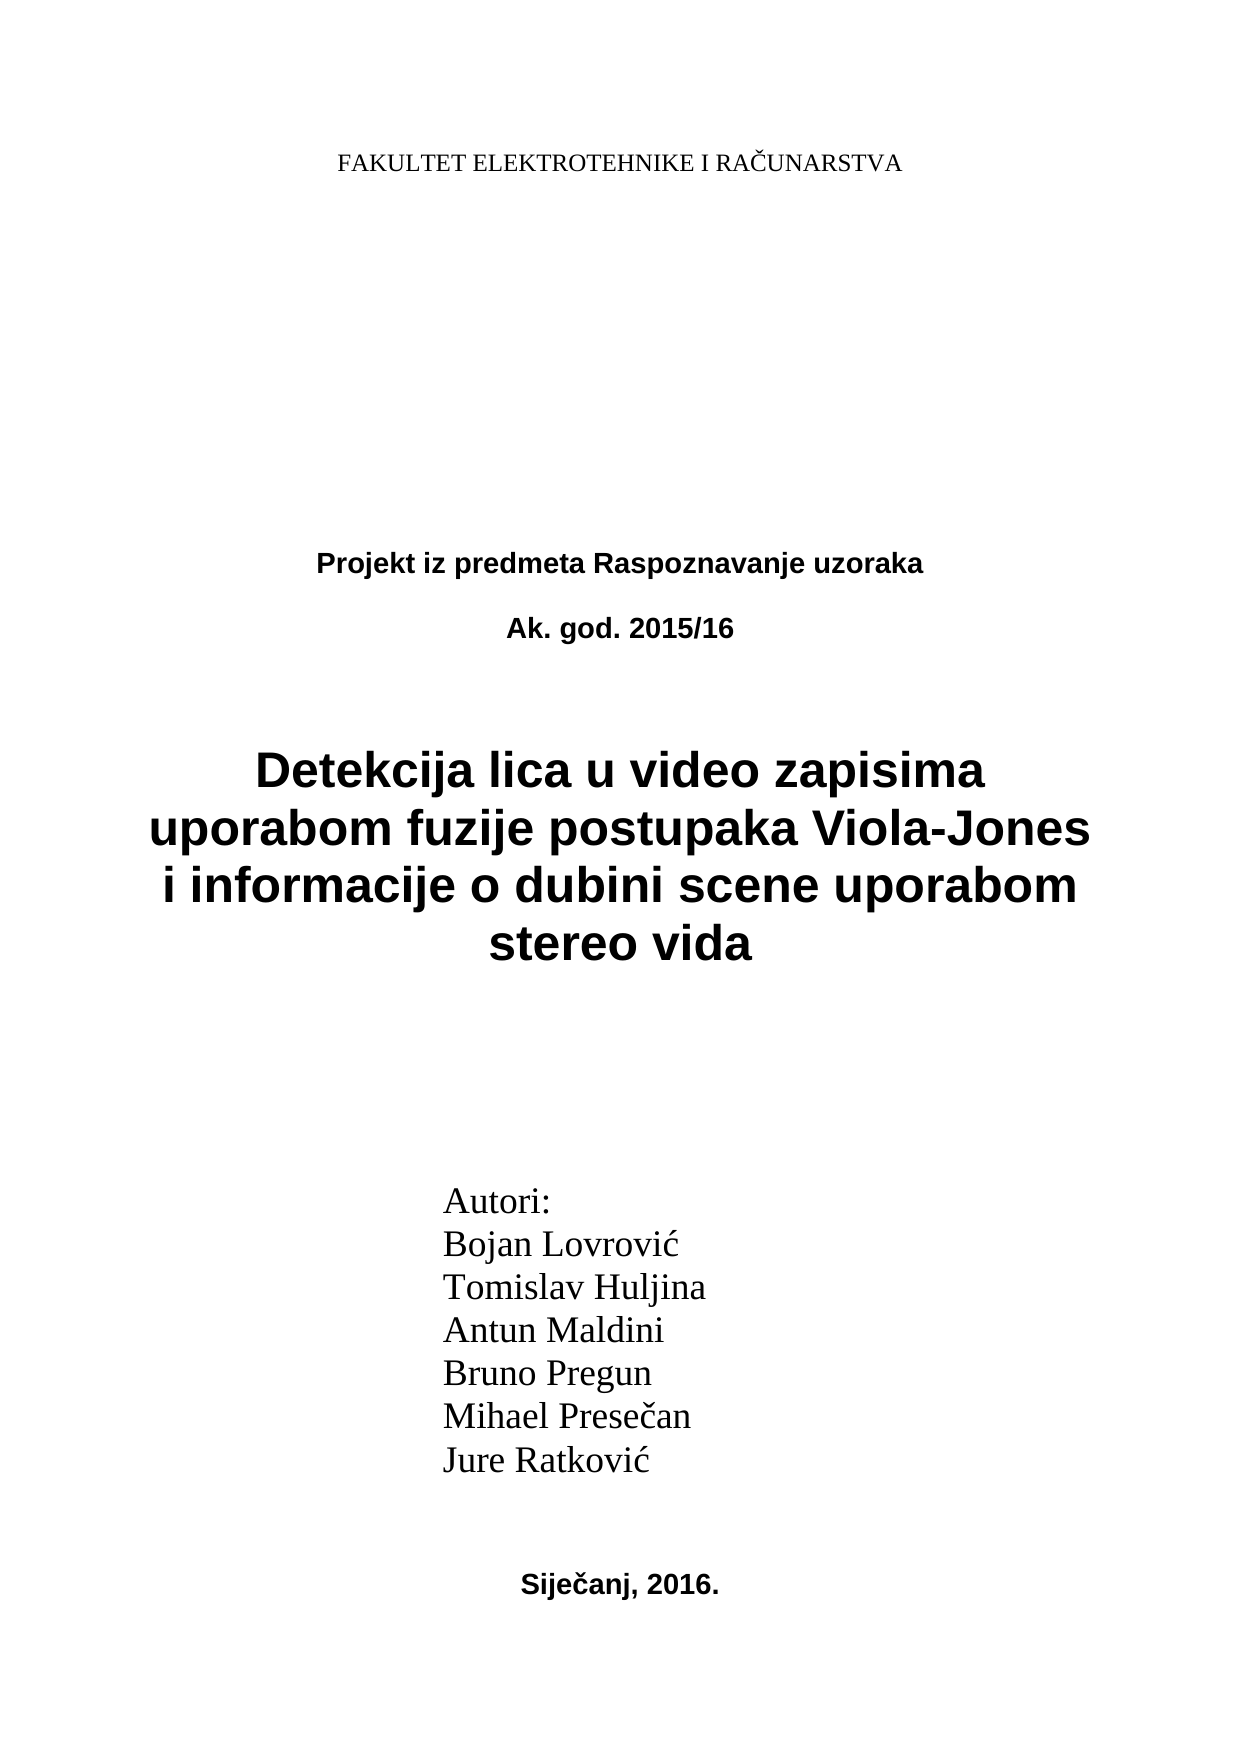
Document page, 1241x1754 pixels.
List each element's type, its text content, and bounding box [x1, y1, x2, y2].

text Tomislav Huljina [443, 1264, 1093, 1308]
subtitle Projekt iz predmeta Raspoznavanje uzoraka [148, 546, 1093, 580]
subtitle Ak. god. 2015/16 [148, 611, 1093, 645]
text Autori: Bojan Lovrović [443, 1178, 1093, 1264]
subtitle Detekcija lica u video zapisima uporabom fuzije postupaka Viola-Jones i informacije o dubini scene uporabom stereo vida [148, 741, 1093, 971]
text Mihael Presečan [443, 1394, 1093, 1437]
text Jure Ratković [443, 1437, 1093, 1480]
text Bruno Pregun [443, 1351, 1093, 1394]
subtitle Siječanj, 2016. [148, 1534, 1093, 1601]
text Antun Maldini [443, 1308, 1093, 1351]
text FAKULTET ELEKTROTEHNIKE I RAČUNARSTVA [148, 148, 1093, 176]
